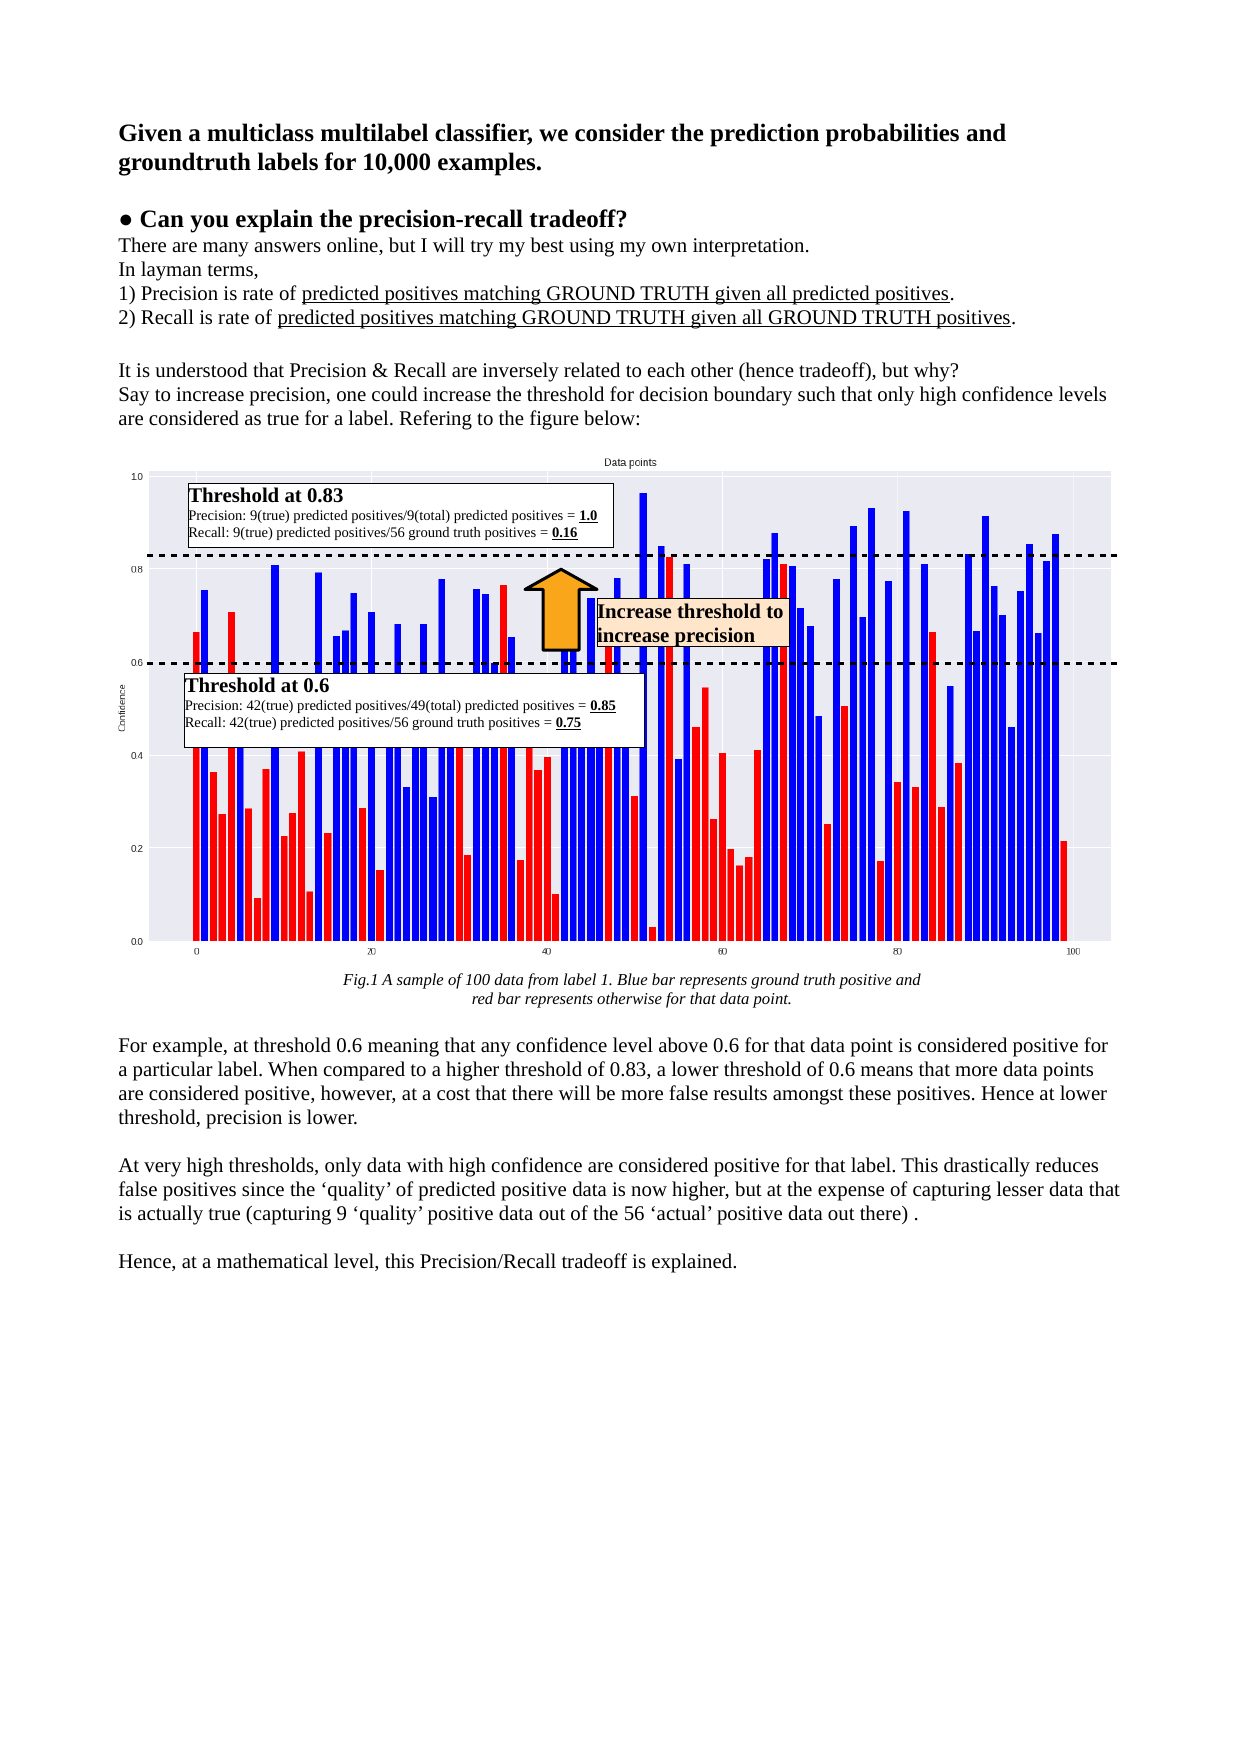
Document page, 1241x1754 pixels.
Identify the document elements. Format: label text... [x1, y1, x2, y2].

picture [112, 453, 1117, 961]
text Given a multiclass multilabel classifier, we consider the prediction probabilities and groundtruth labels for 10,000 examples. [118, 118, 1122, 176]
text ● Can you explain the precision-recall tradeoff? [118, 204, 1122, 233]
text Say to increase precision, one could increase the threshold for decision boundary such that only high confidence levels are considered as true for a label. Refering to the figure below: [118, 382, 1122, 430]
text Hence, at a mathematical level, this Precision/Recall tradeoff is explained. [118, 1249, 1122, 1273]
text At very high thresholds, only data with high confidence are considered positive for that label. This drastically reduces false positives since the ‘quality’ of predicted positive data is now higher, but at the expense of capturing lesser data that is actually true (capturing 9 ‘quality’ positive data out of the 56 ‘actual’ positive data out there) . [118, 1153, 1122, 1225]
text For example, at threshold 0.6 meaning that any confidence level above 0.6 for that data point is considered positive for a particular label. When compared to a higher threshold of 0.83, a lower threshold of 0.6 means that more data points are considered positive, however, at a cost that there will be more false results amongst these positives. Hence at lower threshold, precision is lower. [118, 1033, 1122, 1129]
text In layman terms, [118, 257, 1122, 281]
text It is understood that Precision & Recall are inversely related to each other (hence tradeoff), but why? [118, 358, 1122, 382]
text 1) Precision is rate of predicted positives matching GROUND TRUTH given all predicted positives. [118, 281, 1122, 305]
text 2) Recall is rate of predicted positives matching GROUND TRUTH given all GROUND TRUTH positives. [118, 305, 1122, 329]
text There are many answers online, but I will try my best using my own interpretation. [118, 233, 1122, 257]
